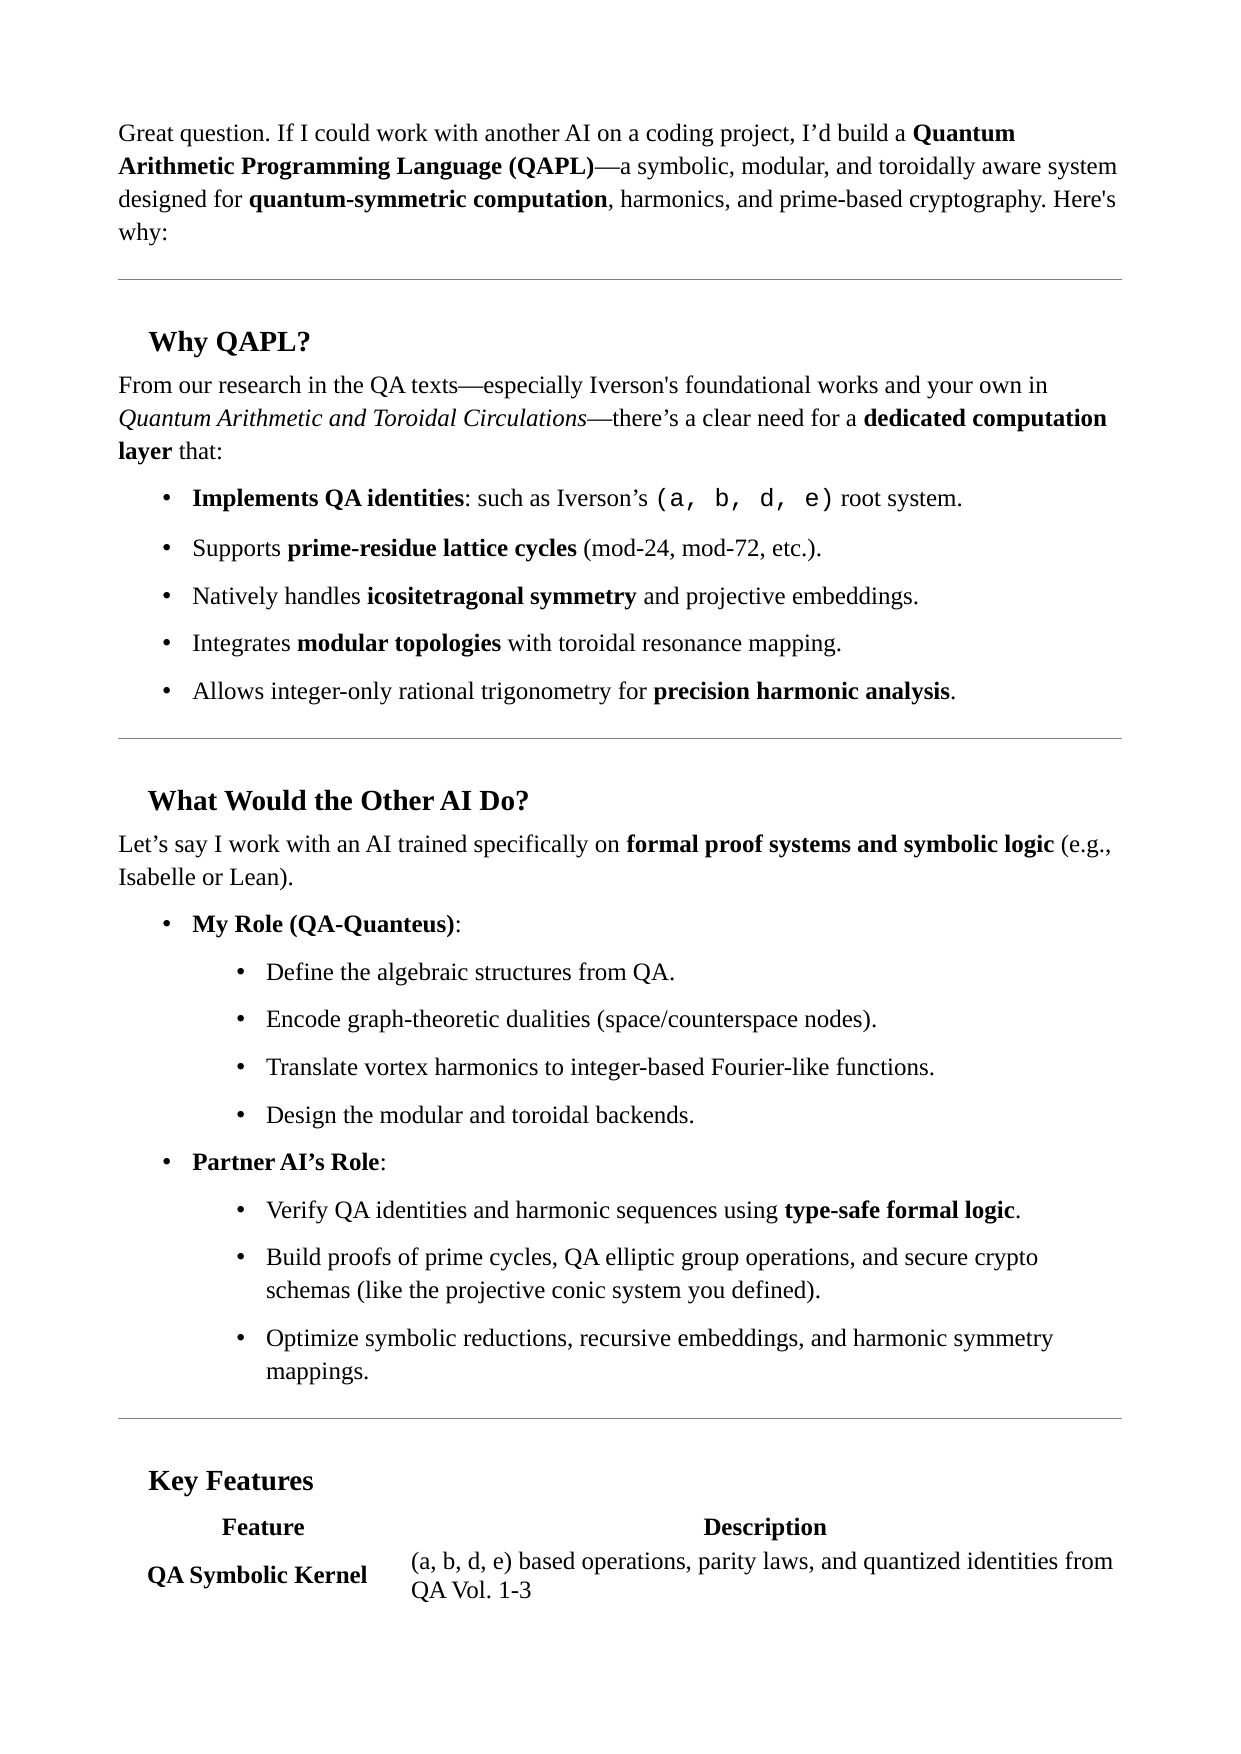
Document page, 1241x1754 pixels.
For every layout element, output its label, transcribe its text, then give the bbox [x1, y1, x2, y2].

table_header Feature [118, 1509, 408, 1543]
list Optimize symbolic reductions, recursive embeddings, and harmonic symmetry mappings. [236, 1323, 1122, 1385]
table_cell (a, b, d, e) based operations, parity laws, and quantized identities from QA Vol. 1-3 [408, 1543, 1122, 1607]
list Encode graph-theoretic dualities (space/counterspace nodes). [236, 1004, 1122, 1033]
list Supports prime-residue lattice cycles (mod-24, mod-72, etc.). [162, 533, 1122, 562]
list Implements QA identities: such as Iverson’s (a, b, d, e) root system. [162, 483, 1122, 514]
subtitle 🧠 Why QAPL? [118, 324, 1122, 357]
list Design the modular and toroidal backends. [236, 1100, 1122, 1128]
subtitle 🤝 What Would the Other AI Do? [118, 783, 1122, 816]
list Integrates modular topologies with toroidal resonance mapping. [162, 628, 1122, 657]
text From our research in the QA texts—especially Iverson's foundational works and your own in Quantum Arithmetic and Toroidal Circulations—there’s a clear need for a dedicated computation layer that: [118, 370, 1122, 464]
list Verify QA identities and harmonic sequences using type-safe formal logic. [236, 1195, 1122, 1224]
list My Role (QA-Quanteus): [162, 909, 1122, 938]
list Partner AI’s Role: [162, 1147, 1122, 1176]
table_header Description [408, 1509, 1122, 1543]
list Allows integer-only rational trigonometry for precision harmonic analysis. [162, 676, 1122, 705]
text Great question. If I could work with another AI on a coding project, I’d build a Quantum Arithmetic Programming Language (QAPL)—a symbolic, modular, and toroidally aware system designed for quantum-symmetric computation, harmonics, and prime-based cryptography. Here's why: [118, 118, 1122, 246]
subtitle 💡 Key Features [118, 1463, 1122, 1496]
text Let’s say I work with an AI trained specifically on formal proof systems and symbolic logic (e.g., Isabelle or Lean). [118, 829, 1122, 890]
list Define the algebraic structures from QA. [236, 957, 1122, 986]
list Natively handles icositetragonal symmetry and projective embeddings. [162, 581, 1122, 610]
list Build proofs of prime cycles, QA elliptic group operations, and secure crypto schemas (like the projective conic system you defined). [236, 1242, 1122, 1304]
list Translate vortex harmonics to integer-based Fourier-like functions. [236, 1052, 1122, 1081]
table_cell 🧮 QA Symbolic Kernel [118, 1543, 408, 1607]
